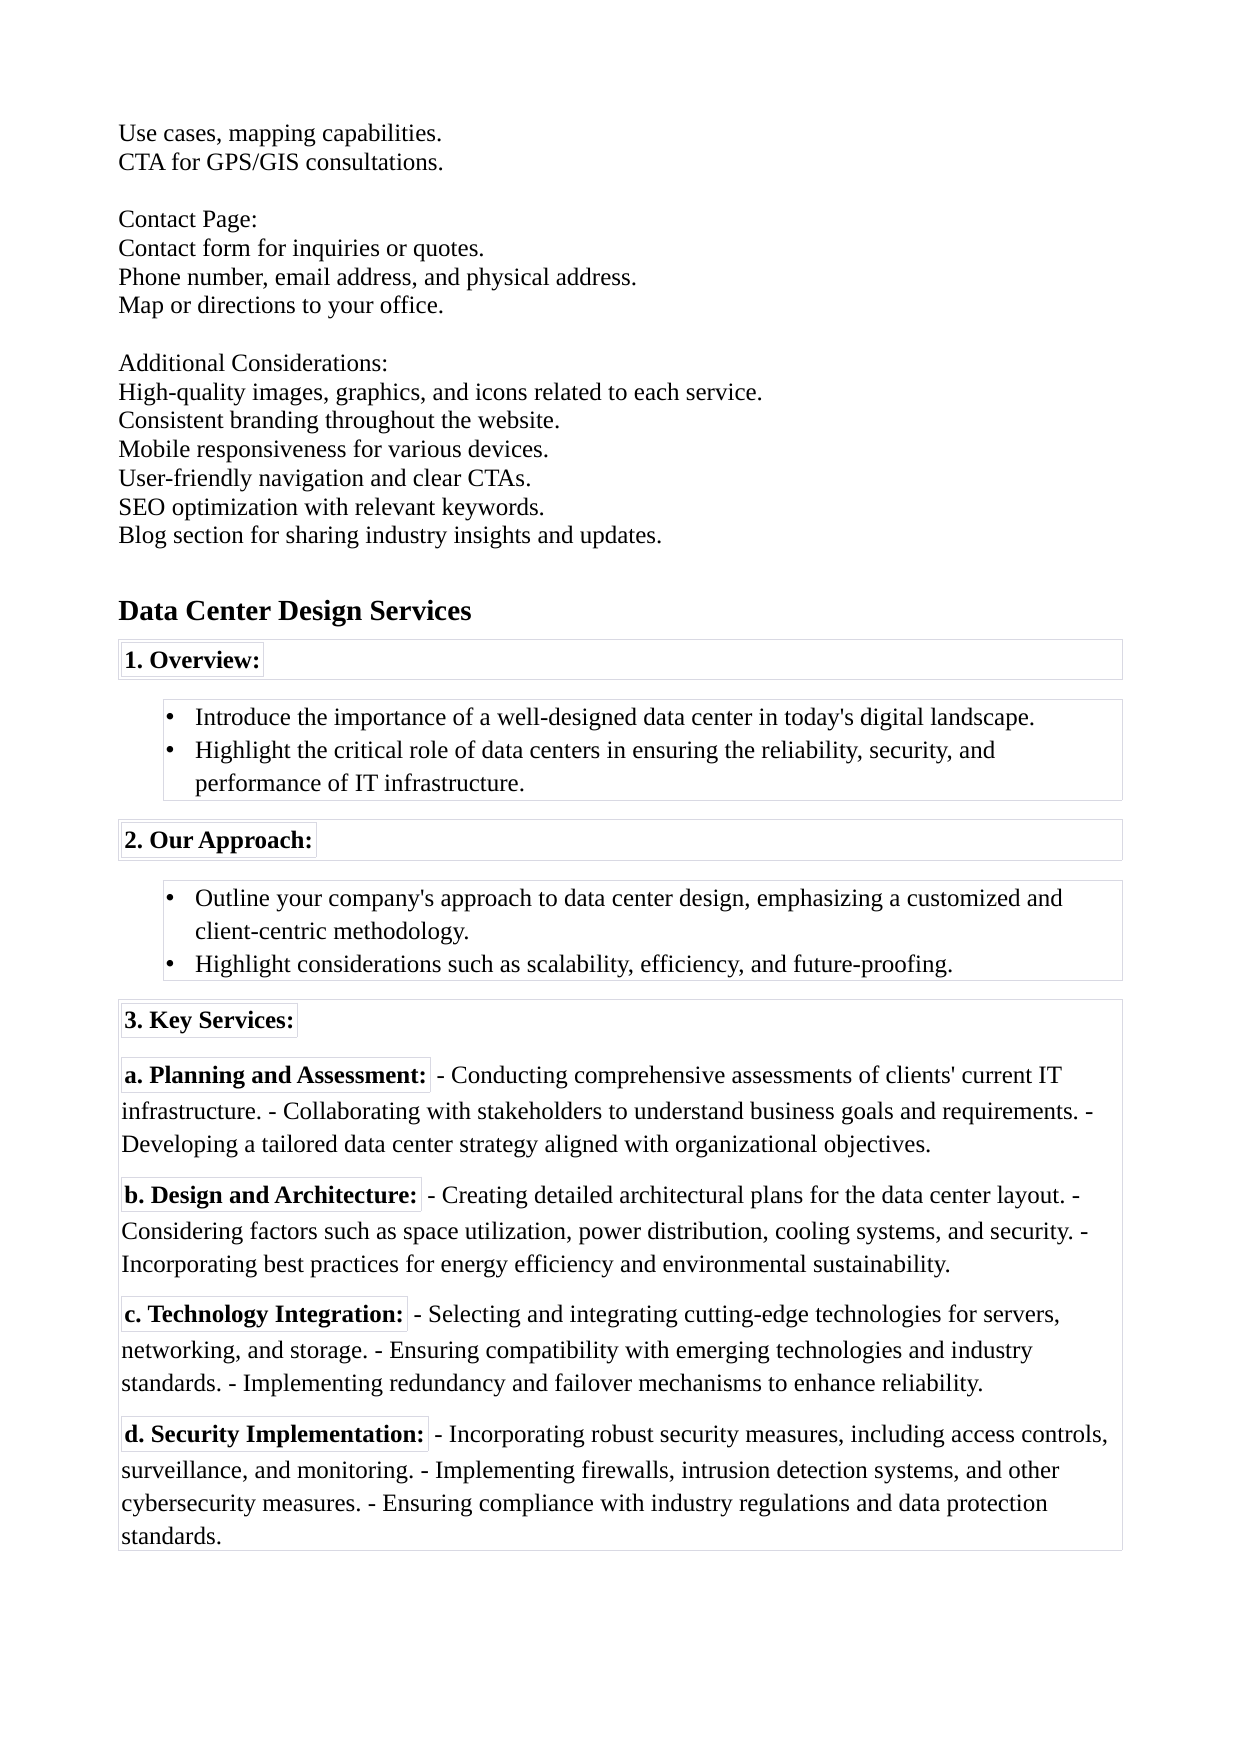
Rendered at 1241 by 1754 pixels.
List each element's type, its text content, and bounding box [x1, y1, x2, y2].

text a. Planning and Assessment: - Conducting comprehensive assessments of clients' current IT infrastructure. - Collaborating with stakeholders to understand business goals and requirements. - Developing a tailored data center strategy aligned with organizational objectives. [119, 1054, 1122, 1158]
text Consistent branding throughout the website. [118, 406, 1122, 434]
list Outline your company's approach to data center design, emphasizing a customized and client-centric methodology. [164, 881, 1122, 944]
text Contact Page: [118, 204, 1122, 233]
text Mobile responsiveness for various devices. [118, 434, 1122, 463]
list Introduce the importance of a well-designed data center in today's digital landscape. [164, 700, 1122, 731]
subtitle Data Center Design Services [118, 593, 1122, 626]
text Map or directions to your office. [118, 291, 1122, 319]
text Use cases, mapping capabilities. [118, 118, 1122, 147]
text 1. Overview: [119, 640, 1122, 679]
text d. Security Implementation: - Incorporating robust security measures, including access controls, surveillance, and monitoring. - Implementing firewalls, intrusion detection systems, and other cybersecurity measures. - Ensuring compliance with industry regulations and data protection standards. [119, 1413, 1122, 1550]
text 3. Key Services: [119, 1000, 1122, 1037]
text 2. Our Approach: [119, 820, 1122, 860]
text User-friendly navigation and clear CTAs. [118, 463, 1122, 492]
list Highlight considerations such as scalability, efficiency, and future-proofing. [164, 946, 1122, 980]
text CTA for GPS/GIS consultations. [118, 147, 1122, 176]
text b. Design and Architecture: - Creating detailed architectural plans for the data center layout. - Considering factors such as space utilization, power distribution, cooling systems, and security. - Incorporating best practices for energy efficiency and environmental sustainability. [119, 1174, 1122, 1277]
text SEO optimization with relevant keywords. [118, 492, 1122, 521]
text Contact form for inquiries or quotes. [118, 233, 1122, 262]
list Highlight the critical role of data centers in ensuring the reliability, security, and performance of IT infrastructure. [164, 732, 1122, 800]
text High-quality images, graphics, and icons related to each service. [118, 377, 1122, 406]
text Additional Considerations: [118, 348, 1122, 377]
text Phone number, email address, and physical address. [118, 262, 1122, 291]
text Blog section for sharing industry insights and updates. [118, 521, 1122, 549]
text c. Technology Integration: - Selecting and integrating cutting-edge technologies for servers, networking, and storage. - Ensuring compatibility with emerging technologies and industry standards. - Implementing redundancy and failover mechanisms to enhance reliability. [119, 1293, 1122, 1397]
